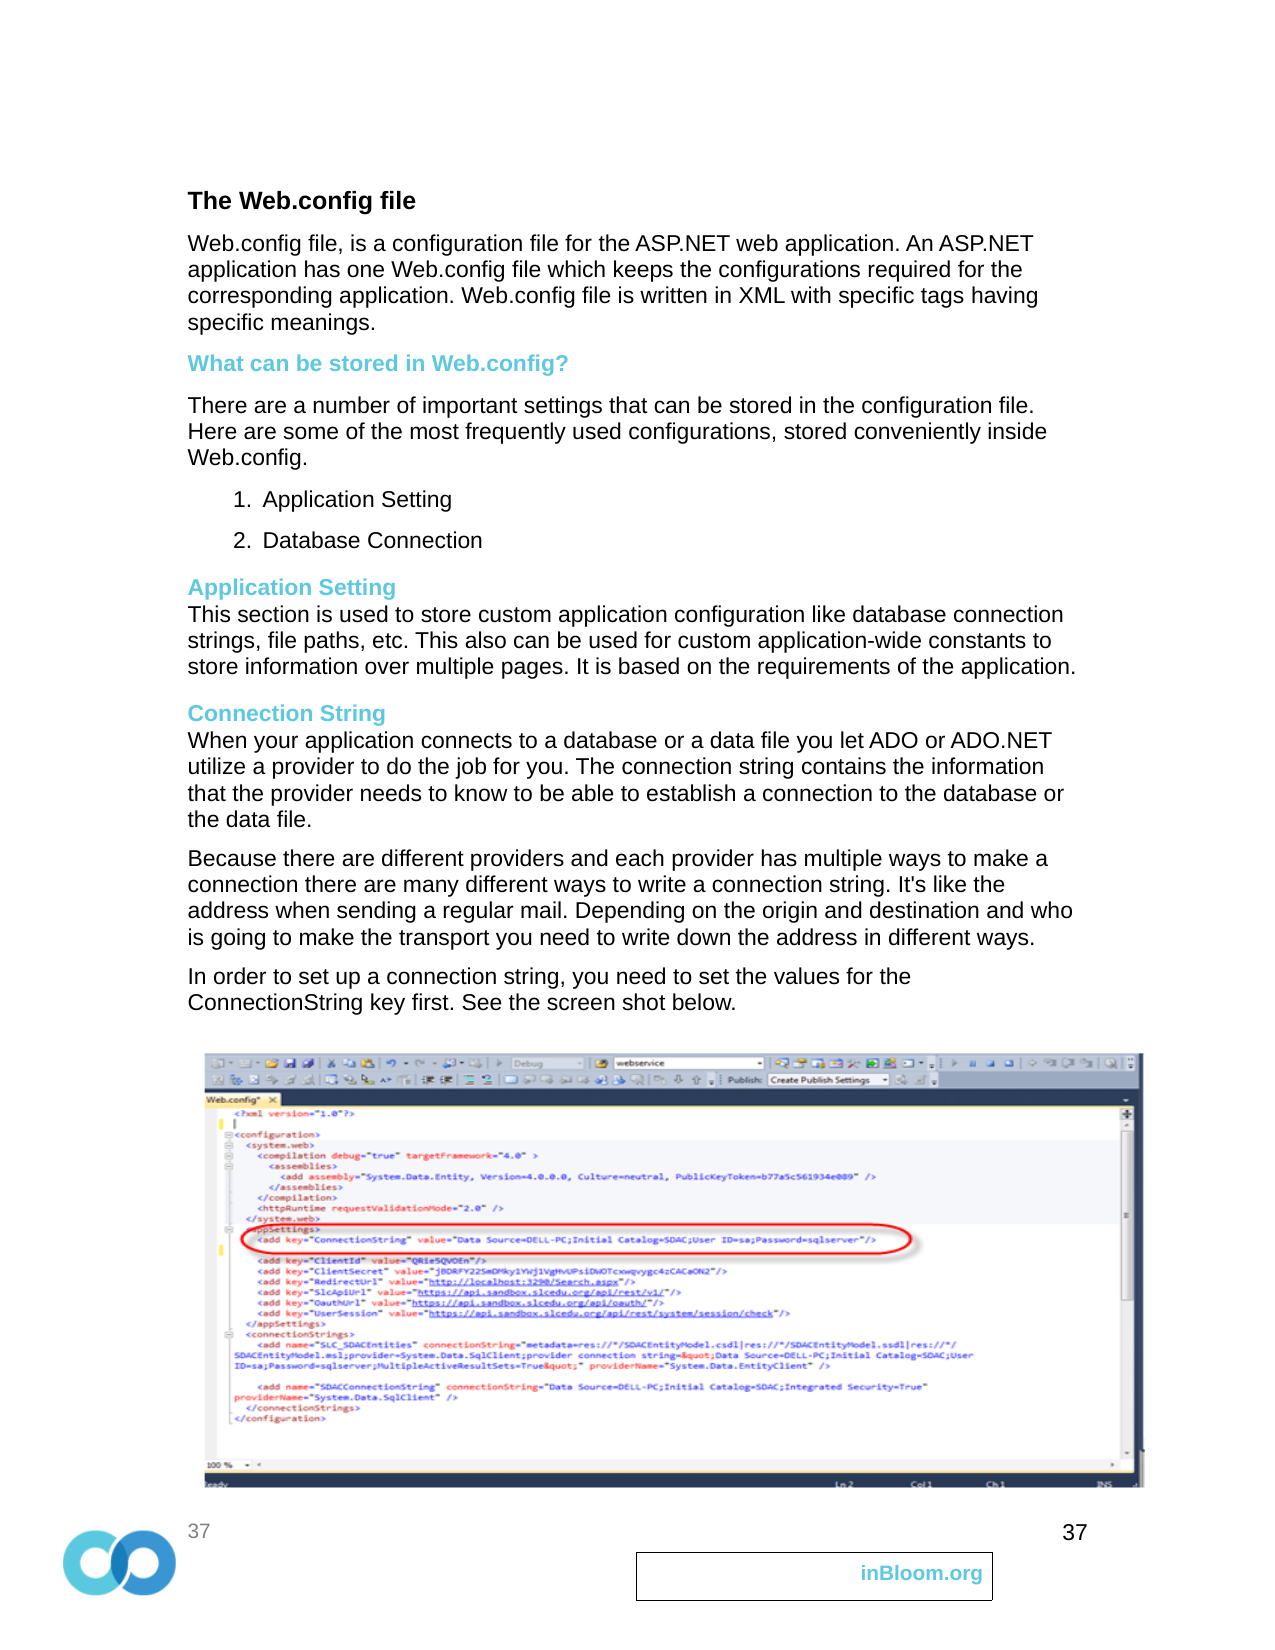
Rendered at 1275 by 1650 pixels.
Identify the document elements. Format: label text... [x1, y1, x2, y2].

subtitle Connection String [187, 700, 1087, 727]
subtitle What can be stored in Web.config? [187, 350, 1087, 377]
list Application Setting [233, 486, 1087, 512]
text This section is used to store custom application configuration like database connection strings, file paths, etc. This also can be used for custom application-wide constants to store information over multiple pages. It is based on the requirements of the application. [187, 601, 1087, 679]
list Database Connection [233, 527, 1087, 553]
subtitle Application Setting [187, 574, 1087, 601]
text In order to set up a connection string, you need to set the values for the ConnectionString key first. See the screen shot below. [187, 963, 1087, 1015]
text There are a number of important settings that can be stored in the configuration file. Here are some of the most frequently used configurations, stored conveniently inside Web.config. [187, 392, 1087, 471]
picture [202, 1052, 1148, 1490]
text Web.config file, is a configuration file for the ASP.NET web application. An ASP.NET application has one Web.config file which keeps the configurations required for the corresponding application. Web.config file is written in XML with specific tags having specific meanings. [187, 230, 1087, 335]
subtitle The Web.config file [187, 186, 1087, 215]
picture [53, 1518, 926, 1635]
text Because there are different providers and each provider has multiple ways to make a connection there are many different ways to write a connection string. It's like the address when sending a regular mail. Depending on the origin and destination and who is going to make the transport you need to write down the address in different ways. [187, 845, 1087, 950]
text When your application connects to a database or a data file you let ADO or ADO.NET utilize a provider to do the job for you. The connection string contains the information that the provider needs to know to be able to establish a connection to the database or the data file. [187, 727, 1087, 832]
